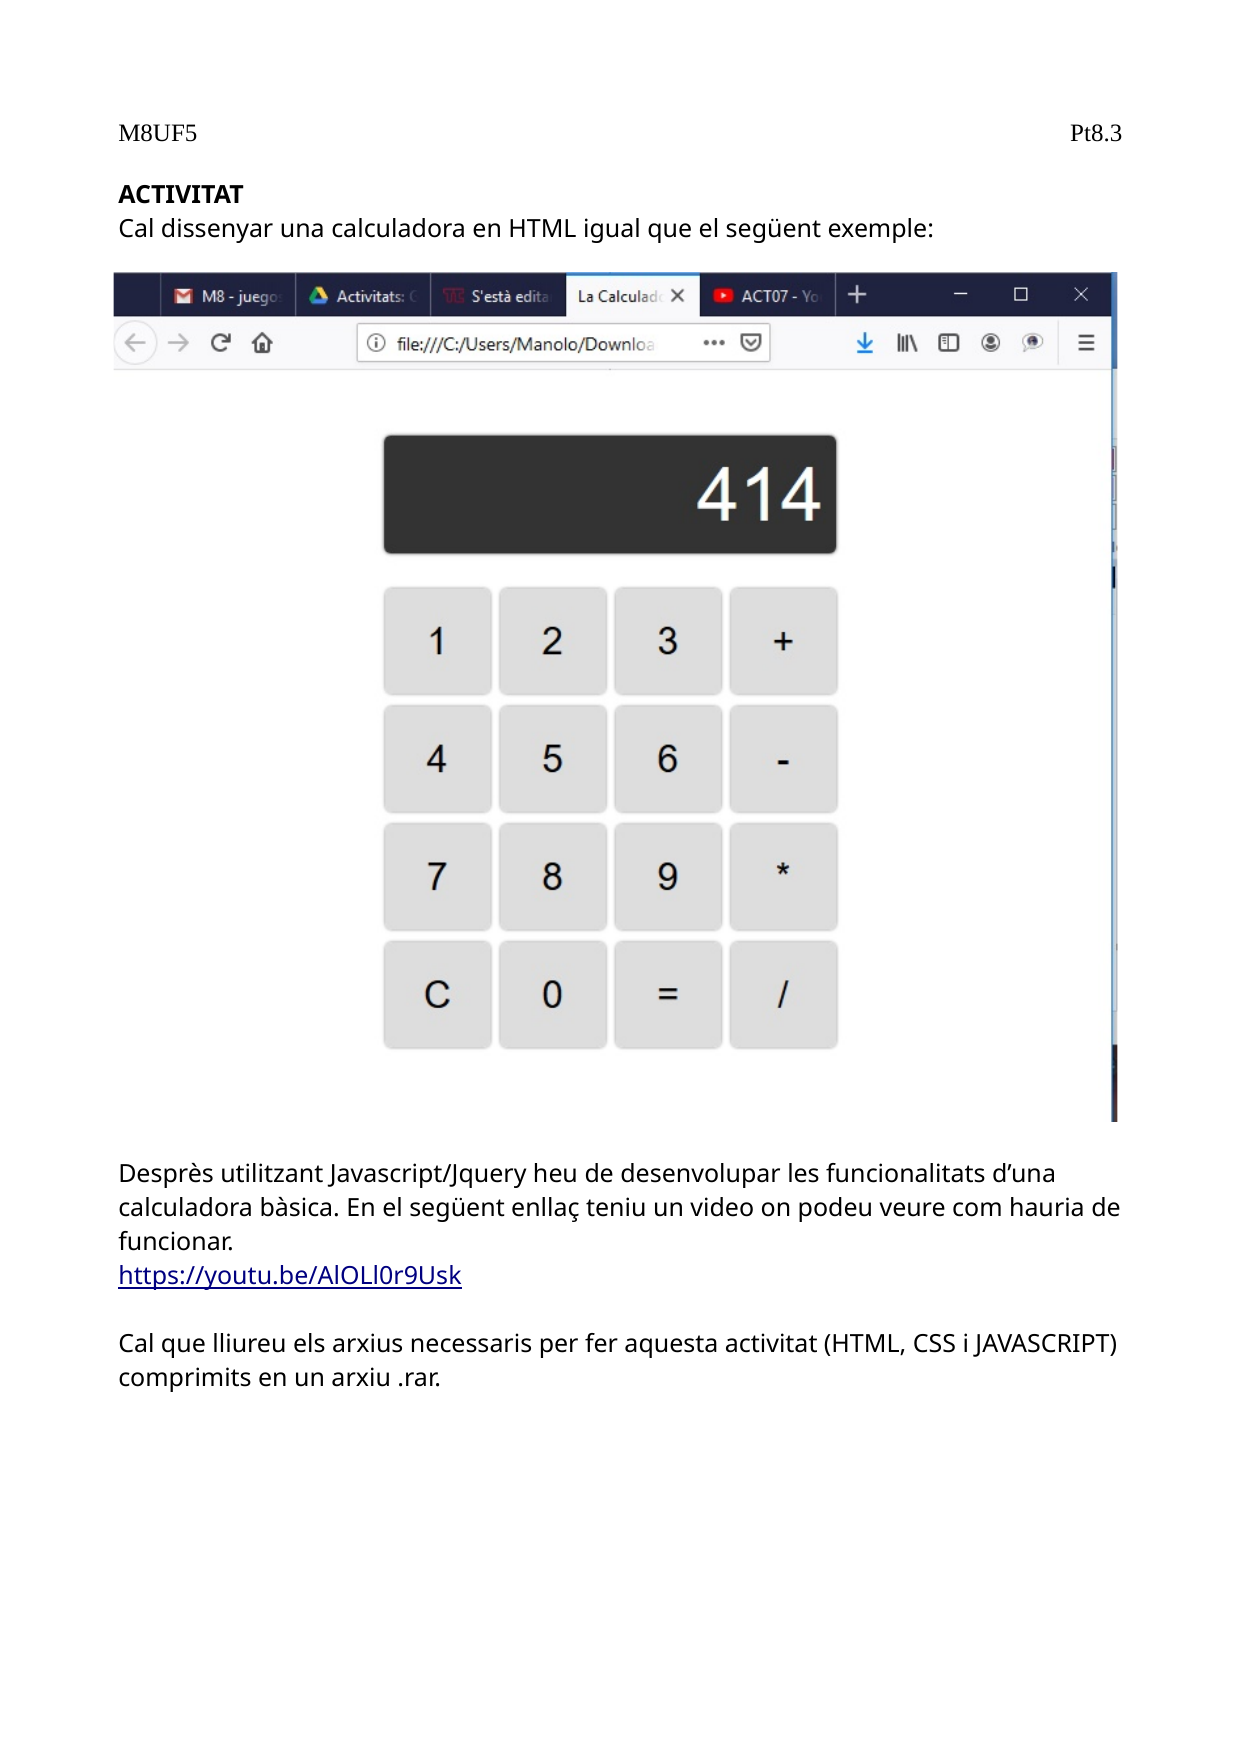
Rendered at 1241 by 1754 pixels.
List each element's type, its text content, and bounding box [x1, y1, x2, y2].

picture [113, 272, 1118, 1122]
text ACTIVITAT [118, 176, 1122, 210]
text Desprès utilitzant Javascript/Jquery heu de desenvolupar les funcionalitats d’una calculadora bàsica. En el següent enllaç teniu un video on podeu veure com hauria de funcionar. [118, 1156, 1122, 1258]
text Cal dissenyar una calculadora en HTML igual que el següent exemple: [118, 210, 1122, 244]
text https://youtu.be/AlOLl0r9Usk [118, 1258, 1122, 1292]
text Cal que lliureu els arxius necessaris per fer aquesta activitat (HTML, CSS i JAVASCRIPT) comprimits en un arxiu .rar. [118, 1326, 1122, 1394]
